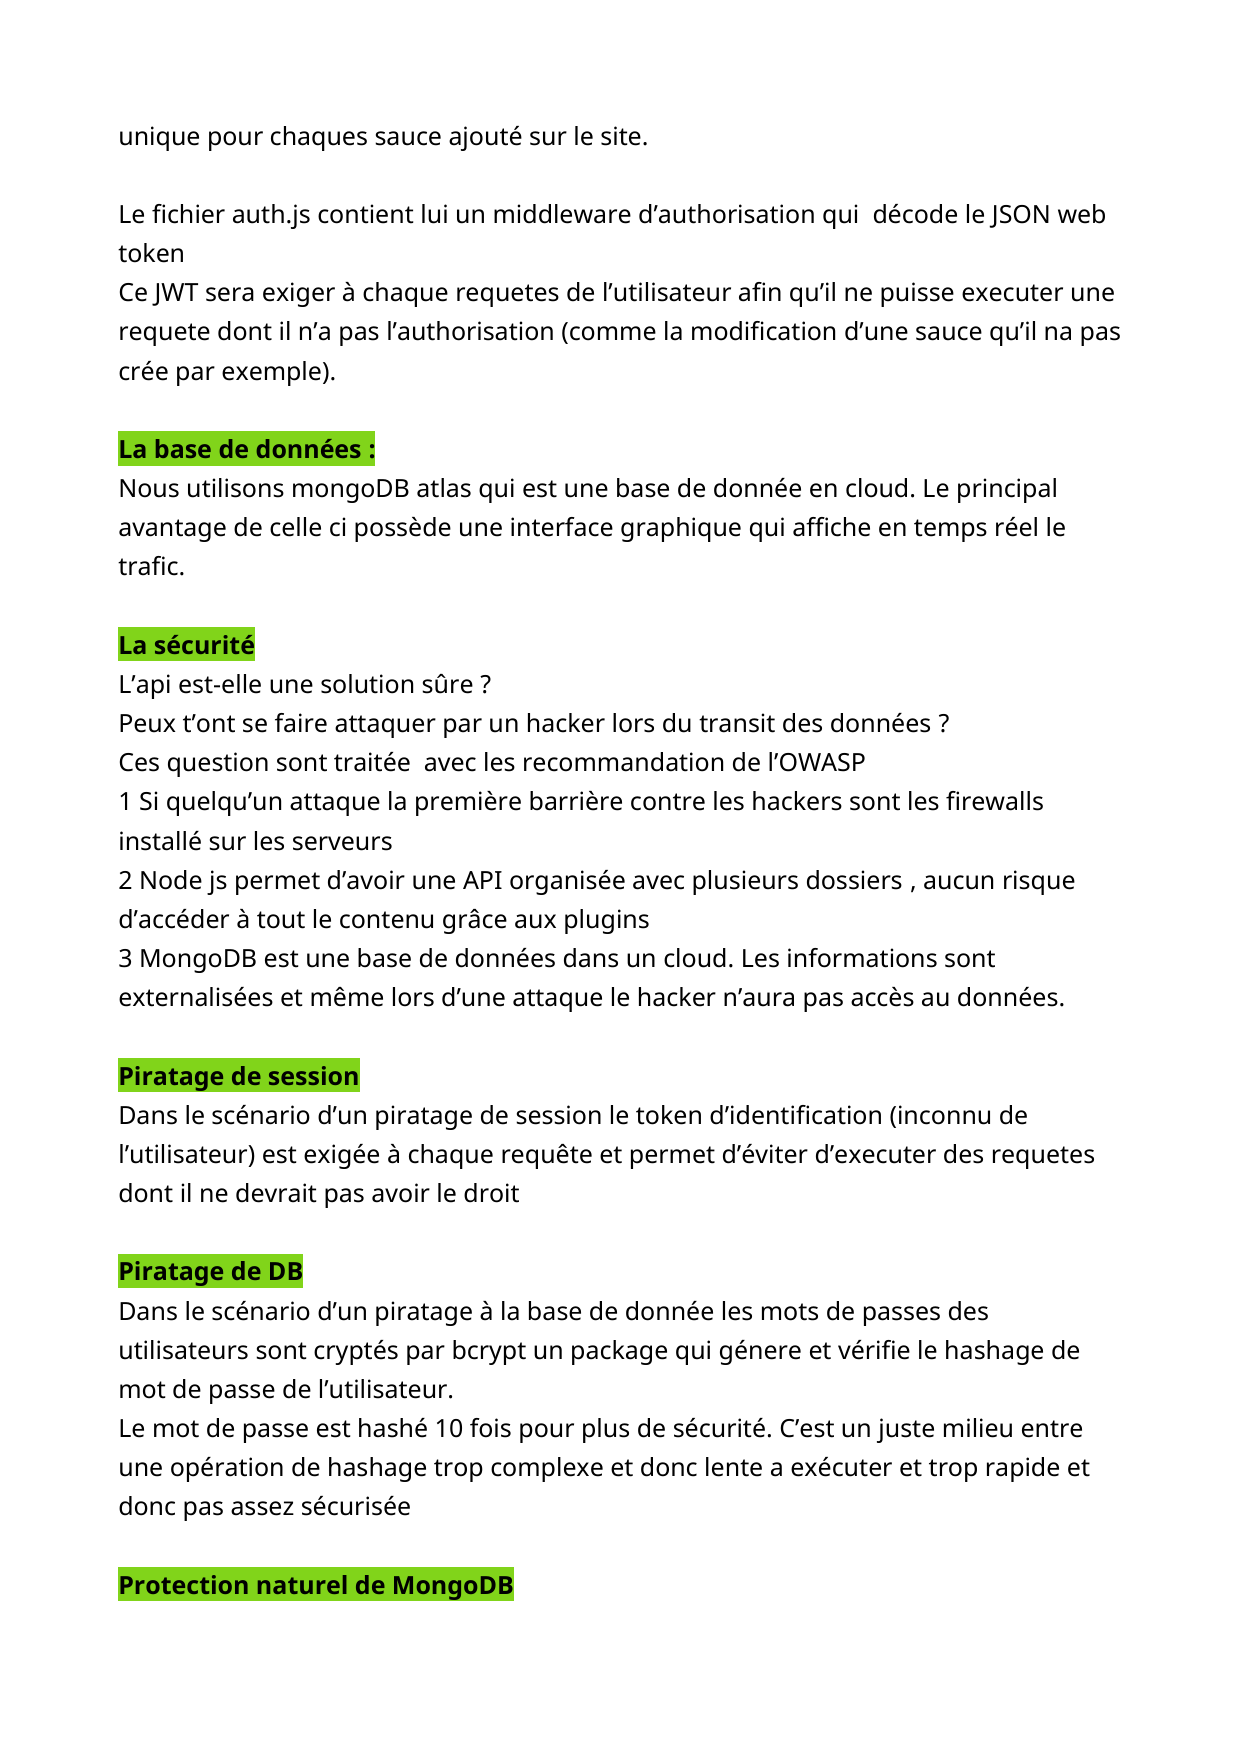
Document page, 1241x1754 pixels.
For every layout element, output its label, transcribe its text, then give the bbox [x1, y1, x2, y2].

text Le fichier auth.js contient lui un middleware d’authorisation qui décode le JSON web token [118, 196, 1122, 270]
text Peux t’ont se faire attaquer par un hacker lors du transit des données ? [118, 706, 1122, 740]
text 2 Node js permet d’avoir une API organisée avec plusieurs dossiers , aucun risque d’accéder à tout le contenu grâce aux plugins [118, 862, 1122, 936]
text Nous utilisons mongoDB atlas qui est une base de donnée en cloud. Le principal avantage de celle ci possède une interface graphique qui affiche en temps réel le trafic. [118, 471, 1122, 583]
text Ces question sont traitée avec les recommandation de l’OWASP [118, 745, 1122, 779]
text Ce JWT sera exiger à chaque requetes de l’utilisateur afin qu’il ne puisse executer une requete dont il n’a pas l’authorisation (comme la modification d’une sauce qu’il na pas crée par exemple). [118, 275, 1122, 387]
text Dans le scénario d’un piratage à la base de donnée les mots de passes des utilisateurs sont cryptés par bcrypt un package qui génere et vérifie le hashage de mot de passe de l’utilisateur. [118, 1293, 1122, 1406]
text Piratage de session [118, 1058, 1122, 1092]
text Protection naturel de MongoDB [118, 1567, 1122, 1601]
text 3 MongoDB est une base de données dans un cloud. Les informations sont externalisées et même lors d’une attaque le hacker n’aura pas accès au données. [118, 941, 1122, 1014]
text unique pour chaques sauce ajouté sur le site. [118, 118, 1122, 152]
text Dans le scénario d’un piratage de session le token d’identification (inconnu de l’utilisateur) est exigée à chaque requête et permet d’éviter d’executer des requetes dont il ne devrait pas avoir le droit [118, 1097, 1122, 1210]
text Le mot de passe est hashé 10 fois pour plus de sécurité. C’est un juste milieu entre une opération de hashage trop complexe et donc lente a exécuter et trop rapide et donc pas assez sécurisée [118, 1411, 1122, 1523]
text La sécurité [118, 627, 1122, 661]
text 1 Si quelqu’un attaque la première barrière contre les hackers sont les firewalls installé sur les serveurs [118, 784, 1122, 857]
text Piratage de DB [118, 1254, 1122, 1288]
text La base de données : [118, 431, 1122, 466]
text L’api est-elle une solution sûre ? [118, 666, 1122, 701]
